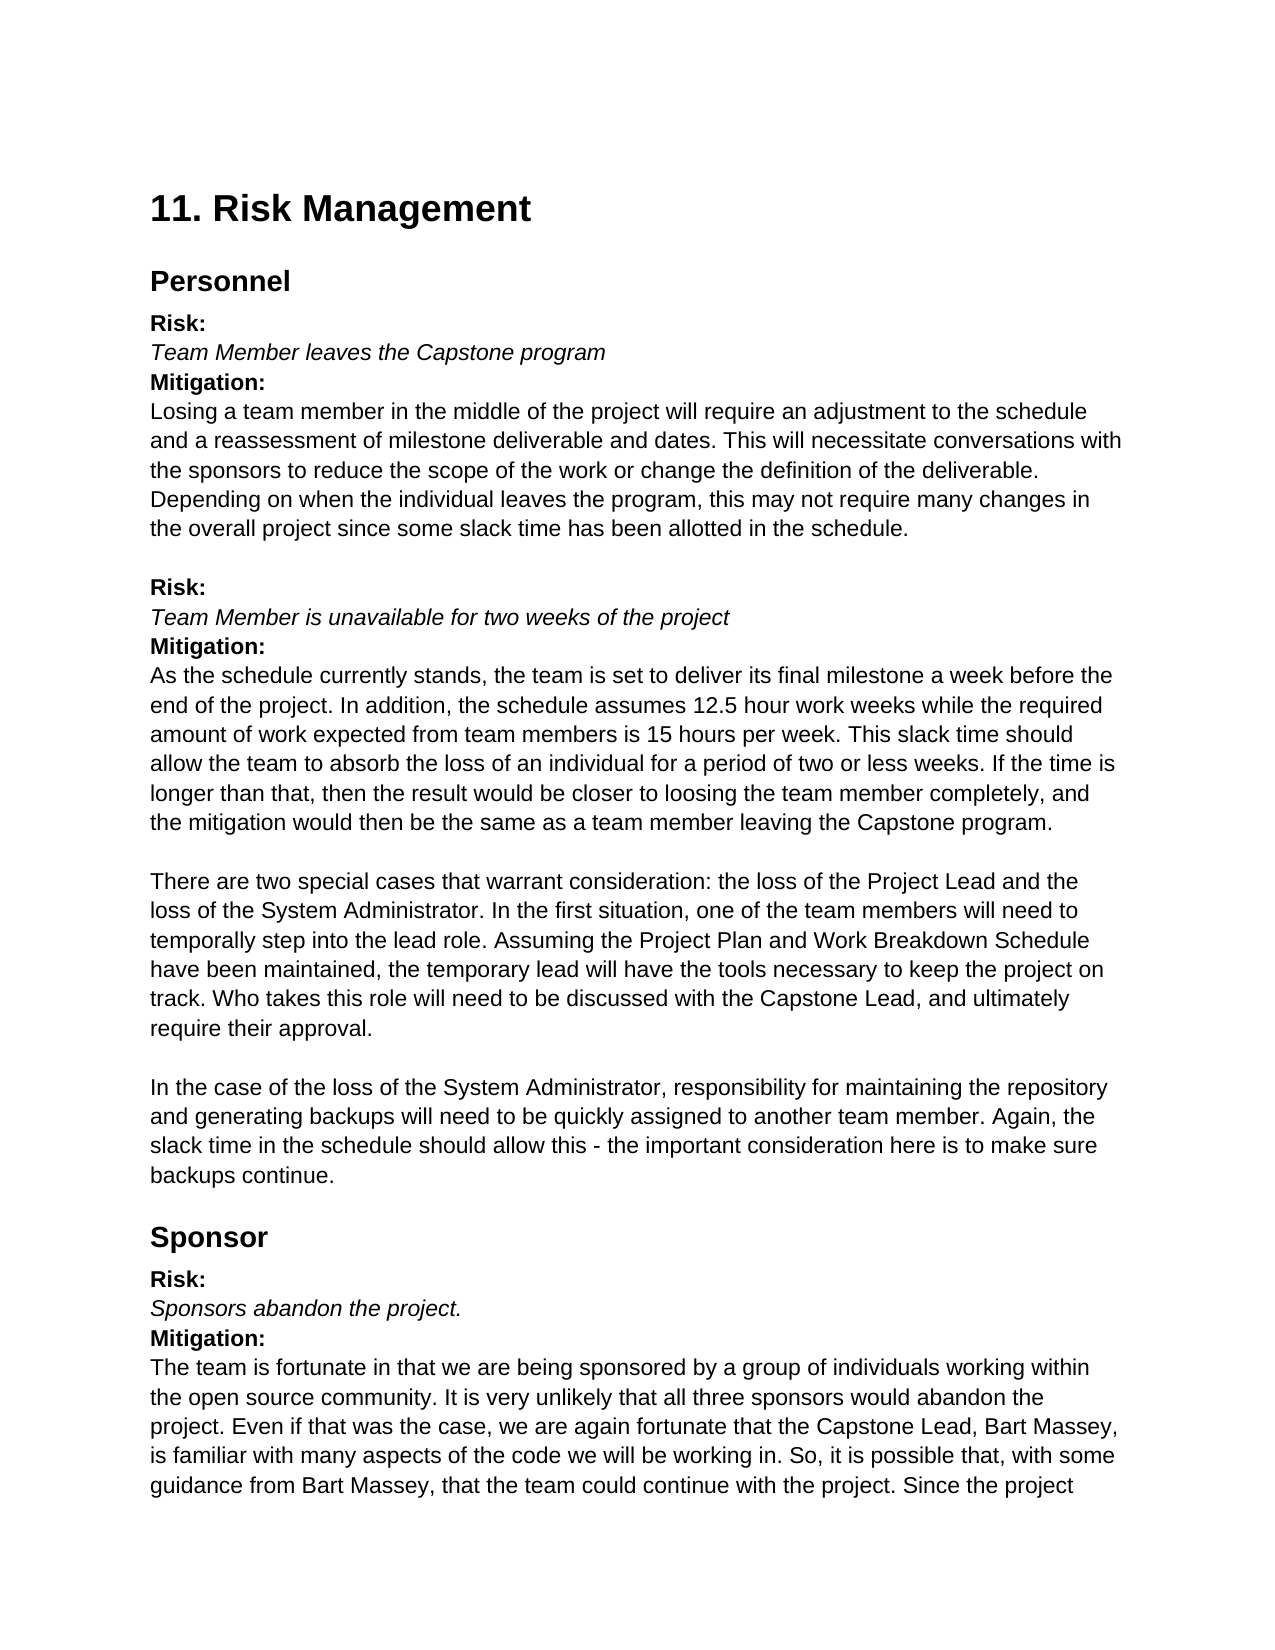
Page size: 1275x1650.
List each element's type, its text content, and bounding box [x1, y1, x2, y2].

text Team Member leaves the Capstone program [150, 340, 1125, 366]
text Losing a team member in the middle of the project will require an adjustment to the schedule and a reassessment of milestone deliverable and dates. This will necessitate conversations with the sponsors to reduce the scope of the work or change the definition of the deliverable. Depending on when the individual leaves the program, this may not require many changes in the overall project since some slack time has been allotted in the schedule. [150, 399, 1125, 542]
text In the case of the loss of the System Administrator, responsibility for maintaining the repository and generating backups will need to be quickly assigned to another team member. Again, the slack time in the schedule should allow this - the important consideration here is to make sure backups continue. [150, 1074, 1125, 1188]
text As the schedule currently stands, the team is set to deliver its final milestone a week before the end of the project. In addition, the schedule assumes 12.5 hour work weeks while the required amount of work expected from team members is 15 hours per week. This slack time should allow the team to absorb the loss of an individual for a period of two or less weeks. If the time is longer than that, then the result would be closer to loosing the team member completely, and the mitigation would then be the same as a team member leaving the Capstone program. [150, 663, 1125, 836]
text Team Member is unavailable for two weeks of the project [150, 604, 1125, 630]
text Sponsors abandon the project. [150, 1296, 1125, 1322]
text Mitigation: [150, 1325, 1125, 1351]
text Mitigation: [150, 369, 1125, 395]
text Risk: [150, 1267, 1125, 1292]
subtitle Sponsor [150, 1221, 1125, 1253]
text Risk: [150, 575, 1125, 601]
text Mitigation: [150, 634, 1125, 659]
text There are two special cases that warrant consideration: the loss of the Project Lead and the loss of the System Administrator. In the first situation, one of the team members will need to temporally step into the lead role. Assuming the Project Plan and Work Breakdown Schedule have been maintained, the temporary lead will have the tools necessary to keep the project on track. Who takes this role will need to be discussed with the Capstone Lead, and ultimately require their approval. [150, 869, 1125, 1041]
text The team is fortunate in that we are being sponsored by a group of individuals working within the open source community. It is very unlikely that all three sponsors would abandon the project. Even if that was the case, we are again fortunate that the Capstone Lead, Bart Massey, is familiar with many aspects of the code we will be working in. So, it is possible that, with some guidance from Bart Massey, that the team could continue with the project. Since the project [150, 1355, 1125, 1498]
subtitle 11. Risk Management [150, 187, 1125, 229]
text Risk: [150, 311, 1125, 336]
subtitle Personnel [150, 265, 1125, 297]
